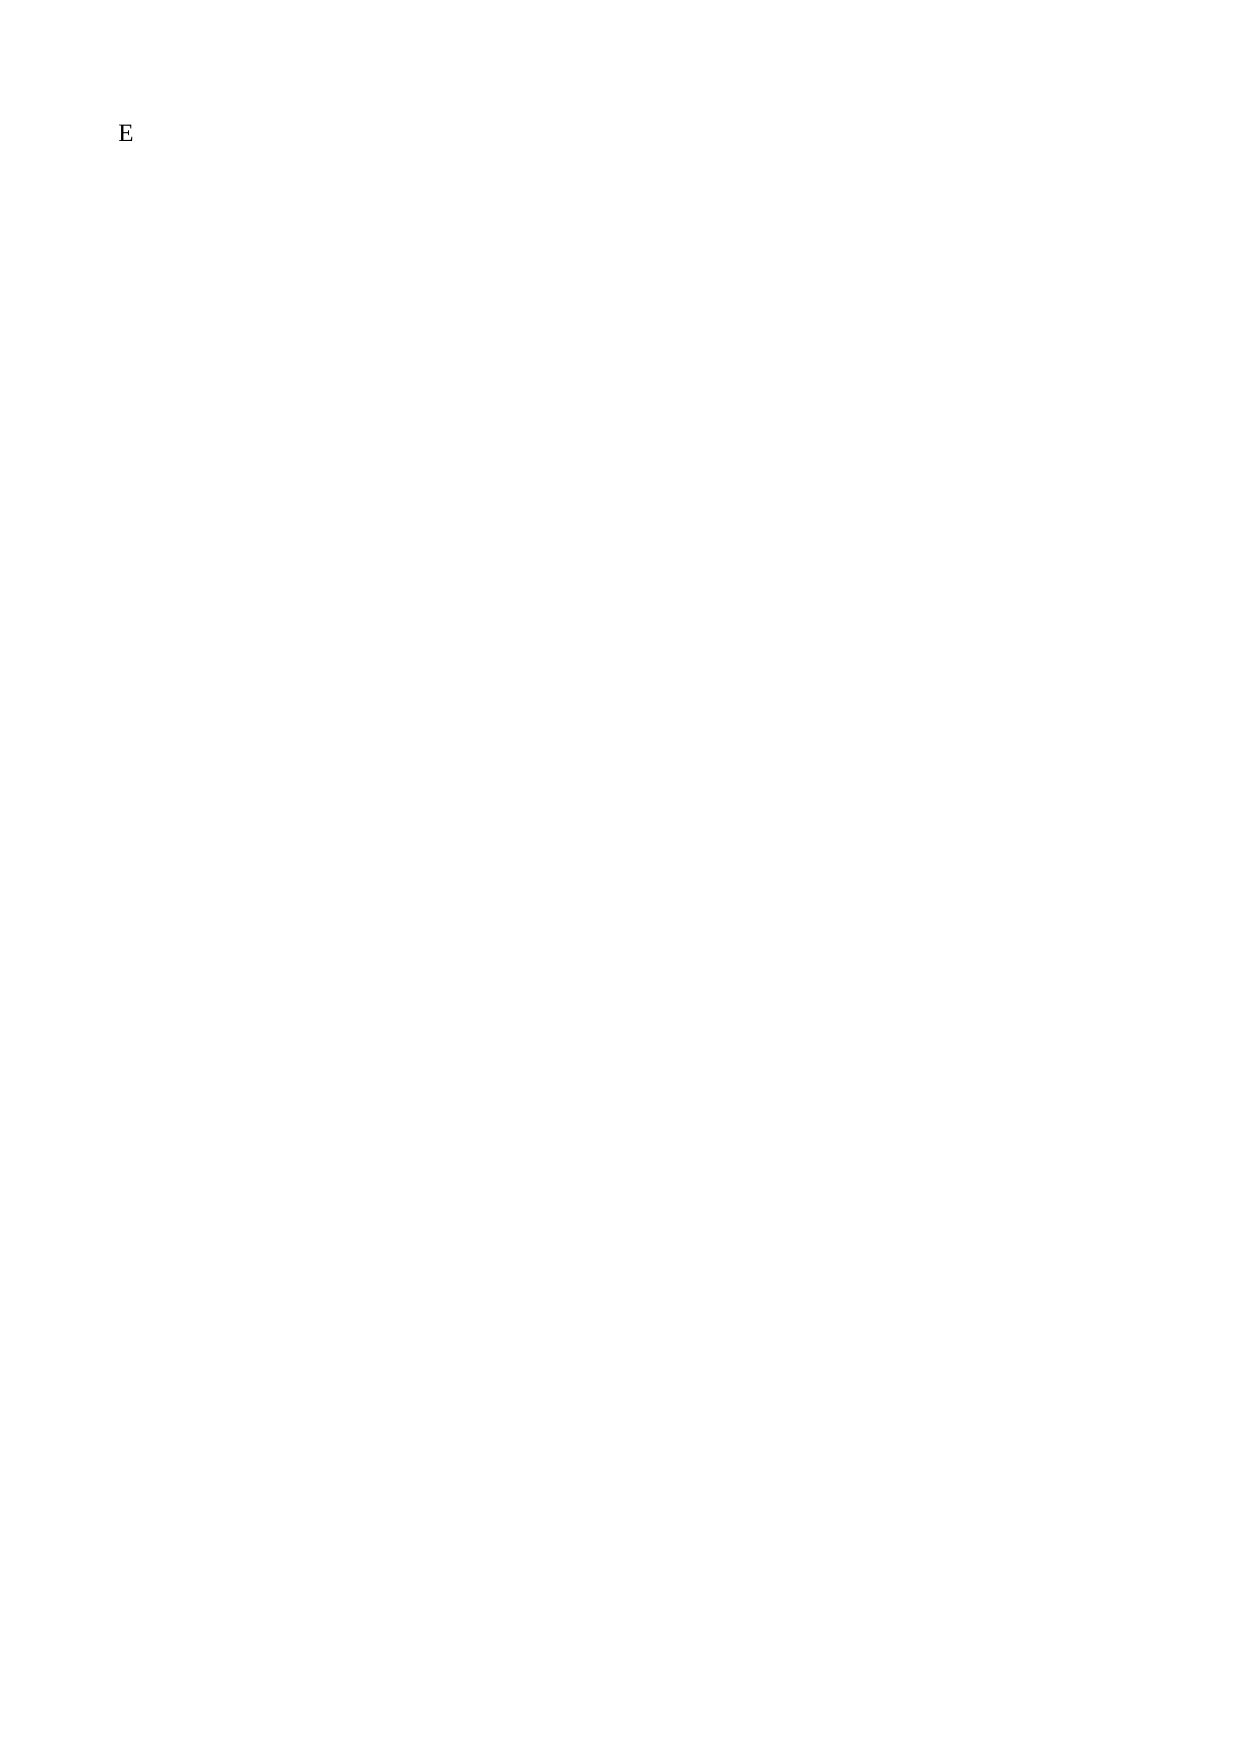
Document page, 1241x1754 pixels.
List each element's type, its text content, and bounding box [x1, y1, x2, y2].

text E [118, 118, 1122, 147]
